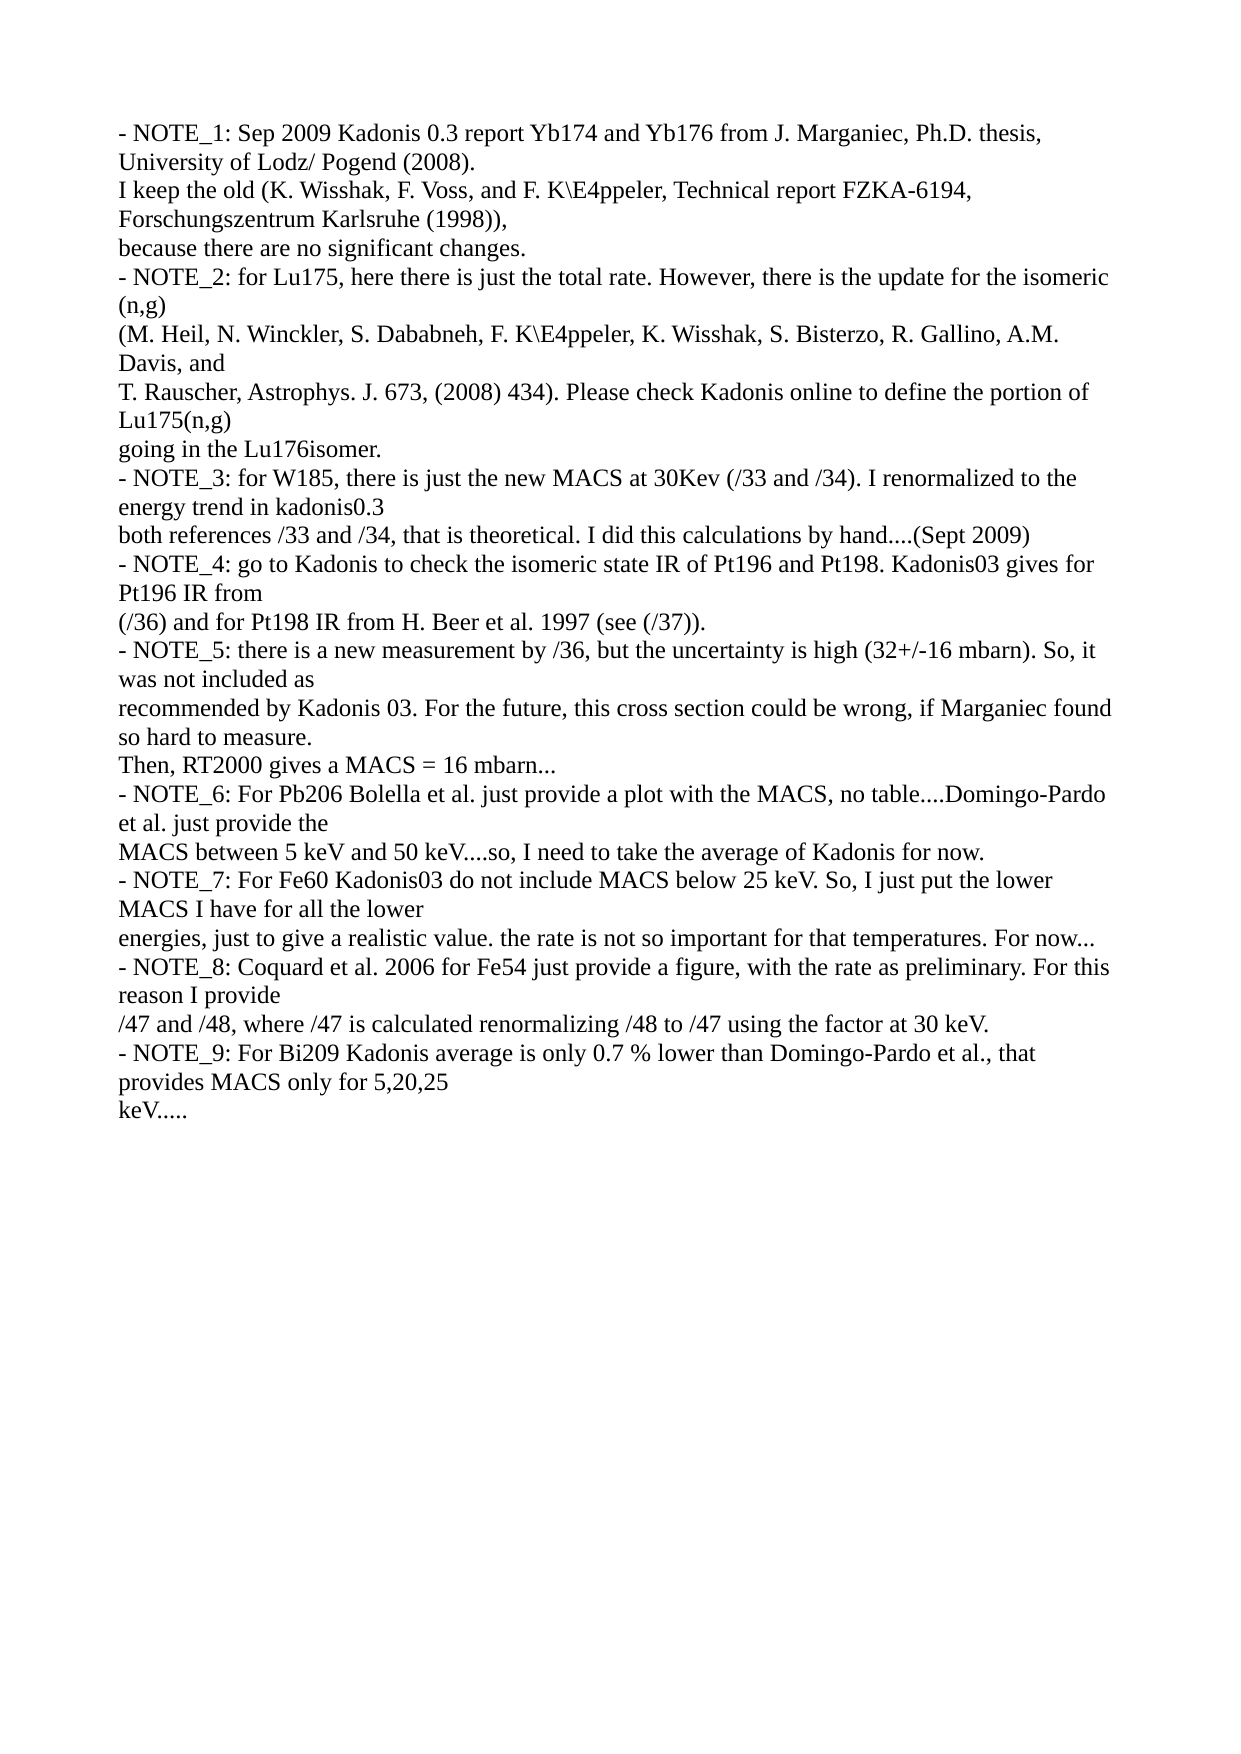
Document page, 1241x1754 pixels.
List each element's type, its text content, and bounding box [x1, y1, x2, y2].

text - NOTE_6: For Pb206 Bolella et al. just provide a plot with the MACS, no table....Domingo-Pardo et al. just provide the [118, 779, 1122, 837]
text keV..... [118, 1096, 1122, 1124]
text - NOTE_4: go to Kadonis to check the isomeric state IR of Pt196 and Pt198. Kadonis03 gives for Pt196 IR from [118, 549, 1122, 607]
text - NOTE_3: for W185, there is just the new MACS at 30Kev (/33 and /34). I renormalized to the energy trend in kadonis0.3 [118, 463, 1122, 521]
text I keep the old (K. Wisshak, F. Voss, and F. K\E4ppeler, Technical report FZKA-6194, Forschungszentrum Karlsruhe (1998)), [118, 176, 1122, 233]
text - NOTE_8: Coquard et al. 2006 for Fe54 just provide a figure, with the rate as preliminary. For this reason I provide [118, 952, 1122, 1009]
text both references /33 and /34, that is theoretical. I did this calculations by hand....(Sept 2009) [118, 521, 1122, 549]
text (M. Heil, N. Winckler, S. Dababneh, F. K\E4ppeler, K. Wisshak, S. Bisterzo, R. Gallino, A.M. Davis, and [118, 319, 1122, 377]
text - NOTE_9: For Bi209 Kadonis average is only 0.7 % lower than Domingo-Pardo et al., that provides MACS only for 5,20,25 [118, 1038, 1122, 1096]
text going in the Lu176isomer. [118, 434, 1122, 463]
text because there are no significant changes. [118, 233, 1122, 262]
text - NOTE_7: For Fe60 Kadonis03 do not include MACS below 25 keV. So, I just put the lower MACS I have for all the lower [118, 866, 1122, 923]
text - NOTE_2: for Lu175, here there is just the total rate. However, there is the update for the isomeric (n,g) [118, 262, 1122, 319]
text - NOTE_5: there is a new measurement by /36, but the uncertainty is high (32+/-16 mbarn). So, it was not included as [118, 636, 1122, 693]
text /47 and /48, where /47 is calculated renormalizing /48 to /47 using the factor at 30 keV. [118, 1009, 1122, 1038]
text recommended by Kadonis 03. For the future, this cross section could be wrong, if Marganiec found so hard to measure. [118, 693, 1122, 751]
text energies, just to give a realistic value. the rate is not so important for that temperatures. For now... [118, 923, 1122, 952]
text Then, RT2000 gives a MACS = 16 mbarn... [118, 751, 1122, 779]
text (/36) and for Pt198 IR from H. Beer et al. 1997 (see (/37)). [118, 607, 1122, 636]
text - NOTE_1: Sep 2009 Kadonis 0.3 report Yb174 and Yb176 from J. Marganiec, Ph.D. thesis, University of Lodz/ Pogend (2008). [118, 118, 1122, 176]
text T. Rauscher, Astrophys. J. 673, (2008) 434). Please check Kadonis online to define the portion of Lu175(n,g) [118, 377, 1122, 434]
text MACS between 5 keV and 50 keV....so, I need to take the average of Kadonis for now. [118, 837, 1122, 866]
